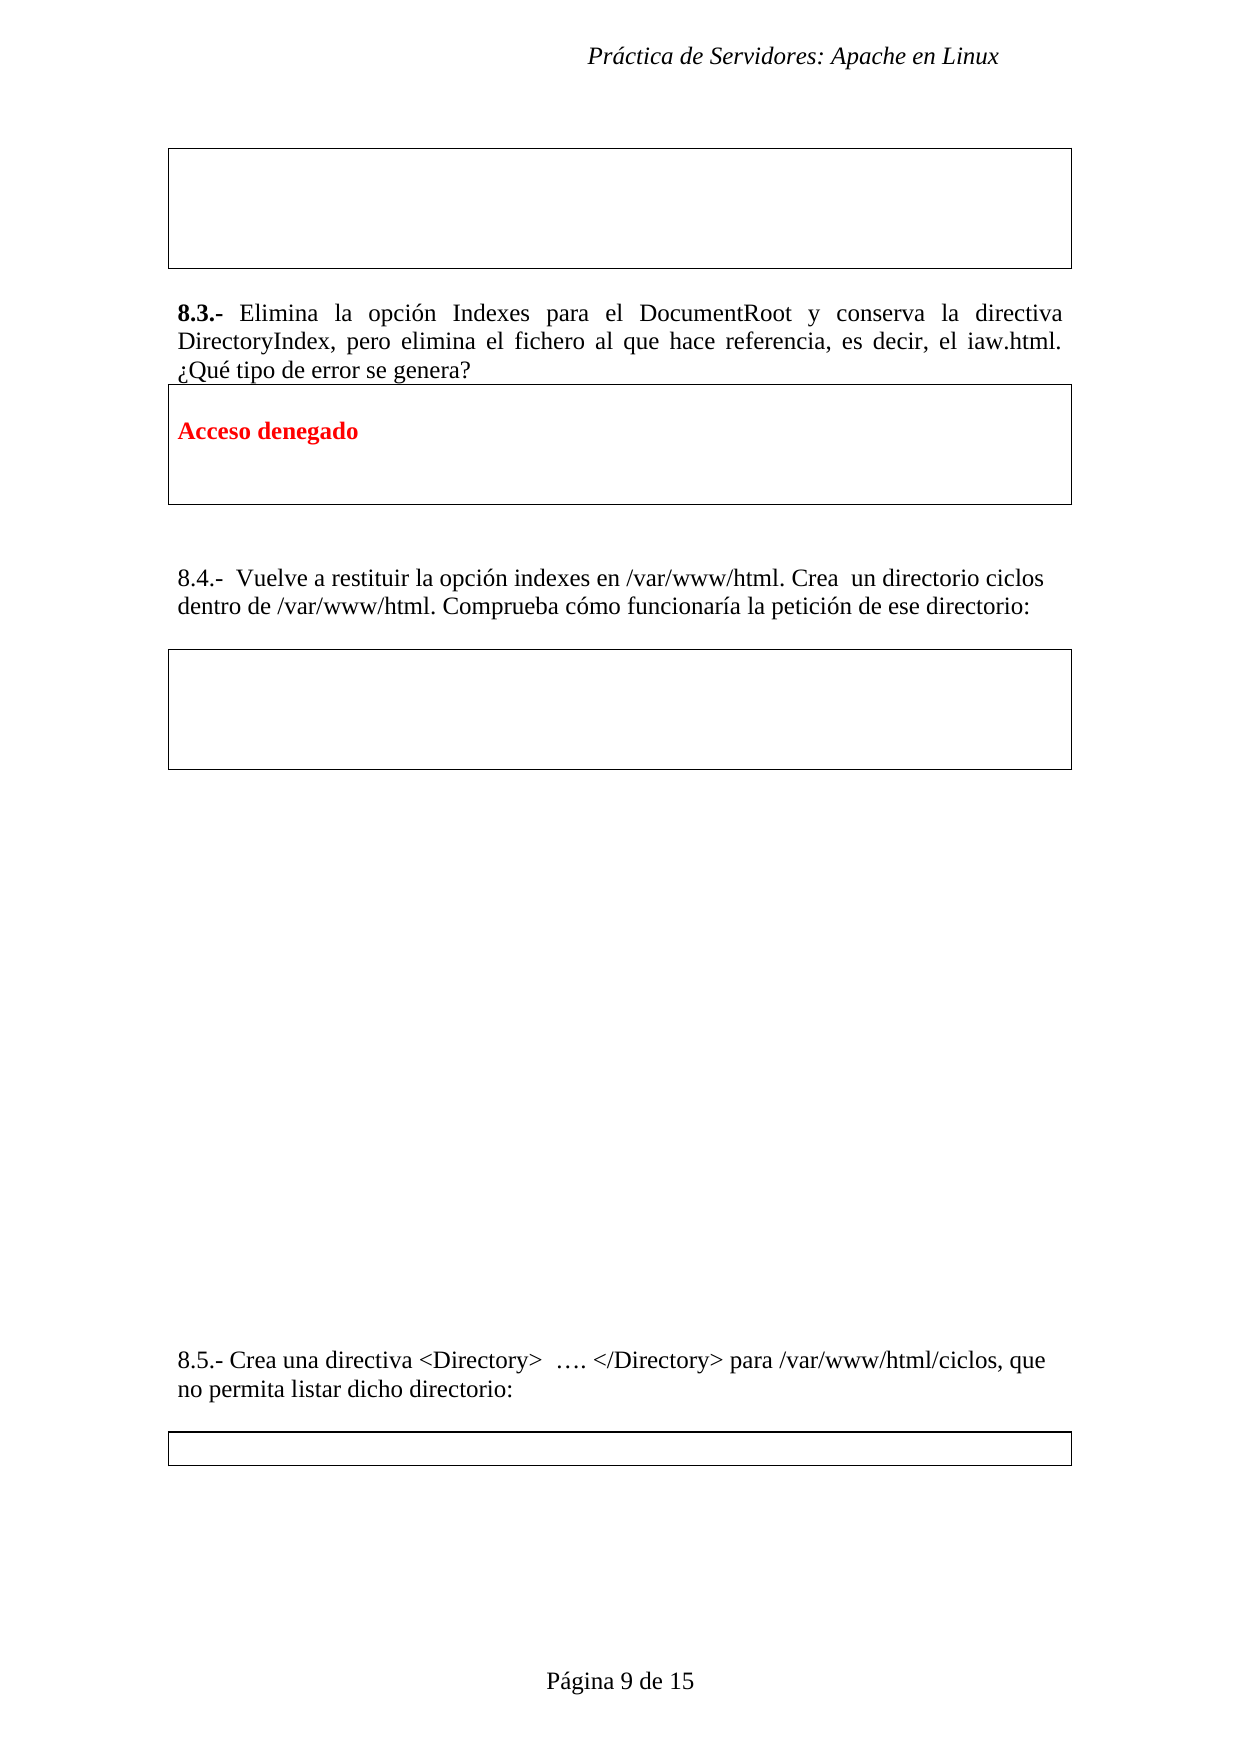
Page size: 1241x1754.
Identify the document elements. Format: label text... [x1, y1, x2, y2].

text Acceso denegado [177, 416, 1063, 444]
text 8.4.- Vuelve a restituir la opción indexes en /var/www/html. Crea un directorio ciclos dentro de /var/www/html. Comprueba cómo funcionaría la petición de ese directorio: [177, 563, 1063, 620]
text 8.3.- Elimina la opción Indexes para el DocumentRoot y conserva la directiva DirectoryIndex, pero elimina el fichero al que hace referencia, es decir, el iaw.html. ¿Qué tipo de error se genera? [177, 298, 1063, 384]
text 8.5.- Crea una directiva <Directory> …. </Directory> para /var/www/html/ciclos, que no permita listar dicho directorio: [177, 1345, 1063, 1403]
